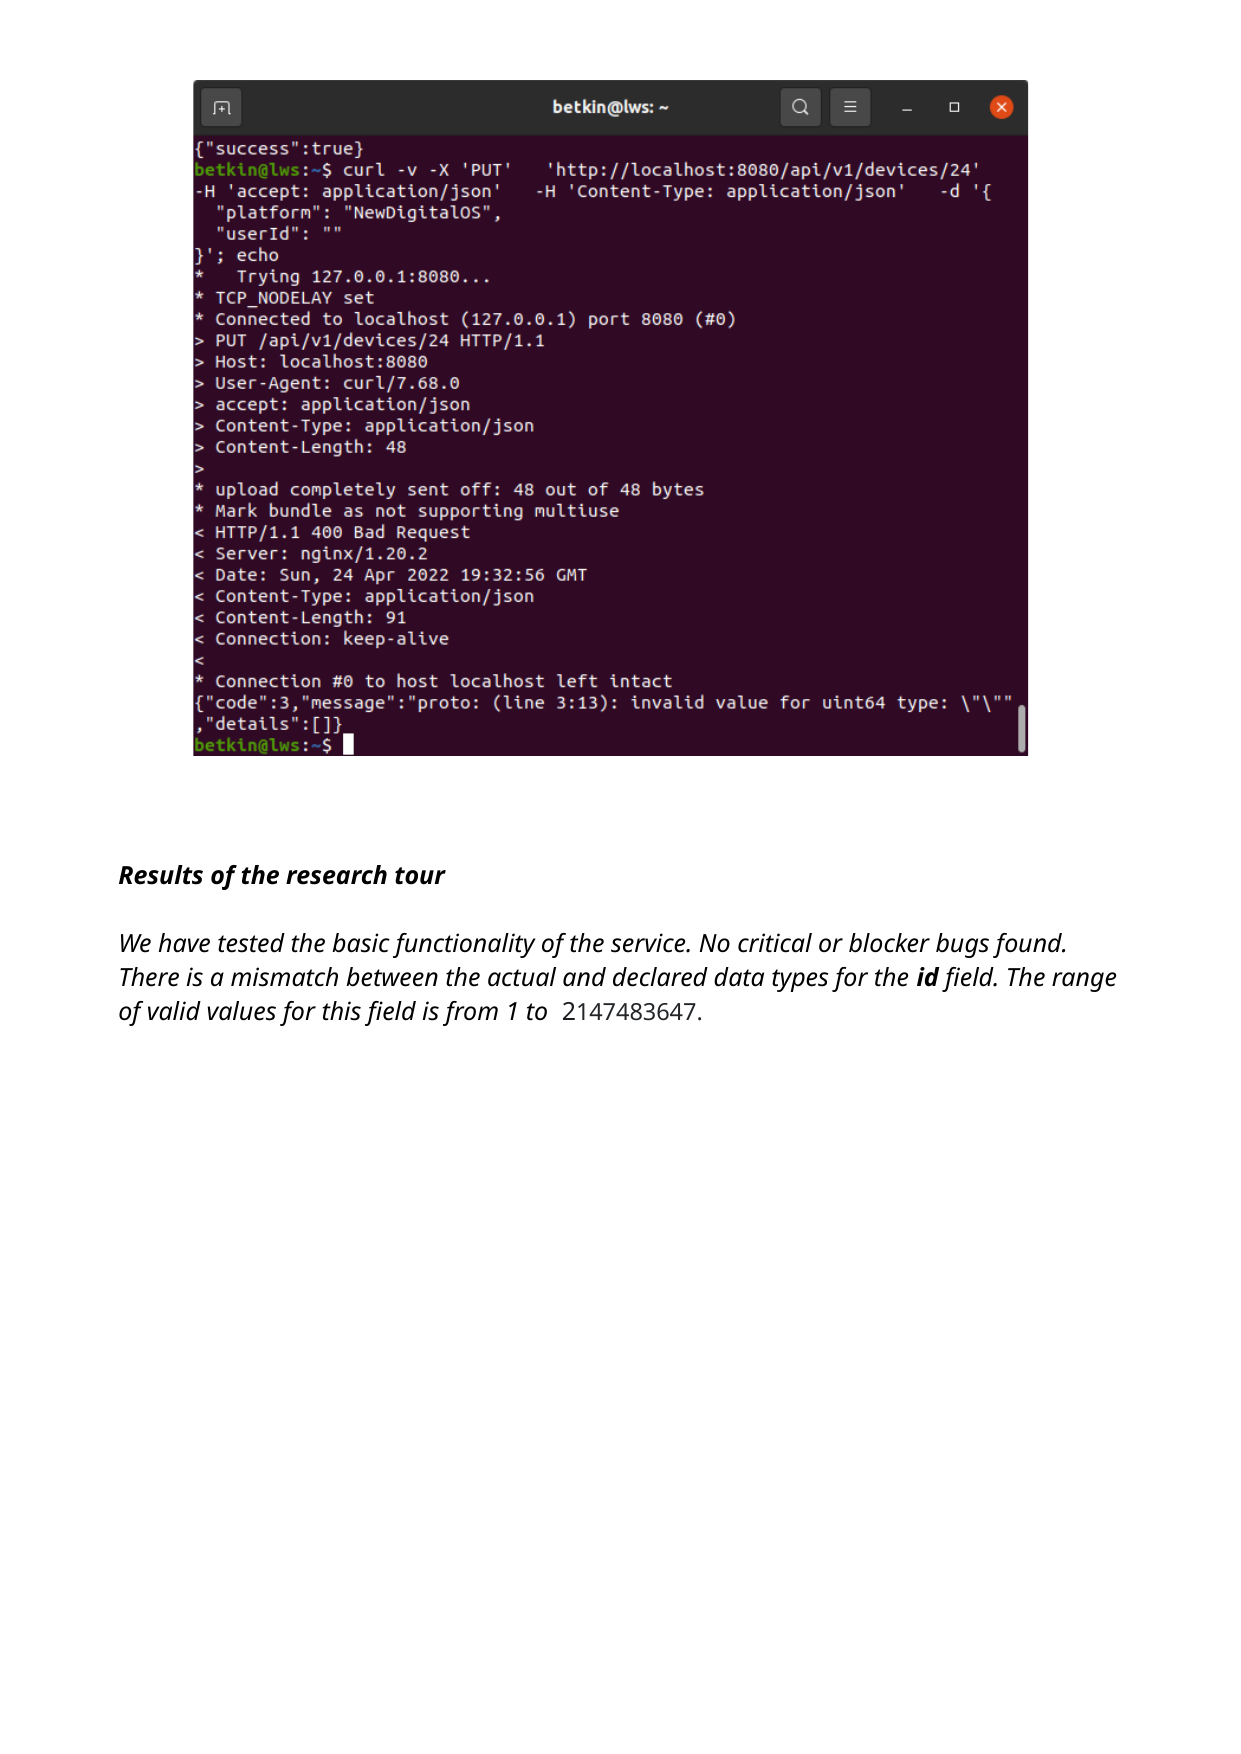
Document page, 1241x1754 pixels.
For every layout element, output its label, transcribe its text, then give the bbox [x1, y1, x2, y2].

picture [193, 80, 1029, 756]
text We have tested the basic functionality of the service. No critical or blocker bugs found. [118, 925, 1122, 959]
text Results of the research tour [118, 857, 1122, 891]
text There is a mismatch between the actual and declared data types for the id field. The range of valid values for this field is from 1 to 2147483647. [118, 959, 1122, 1028]
